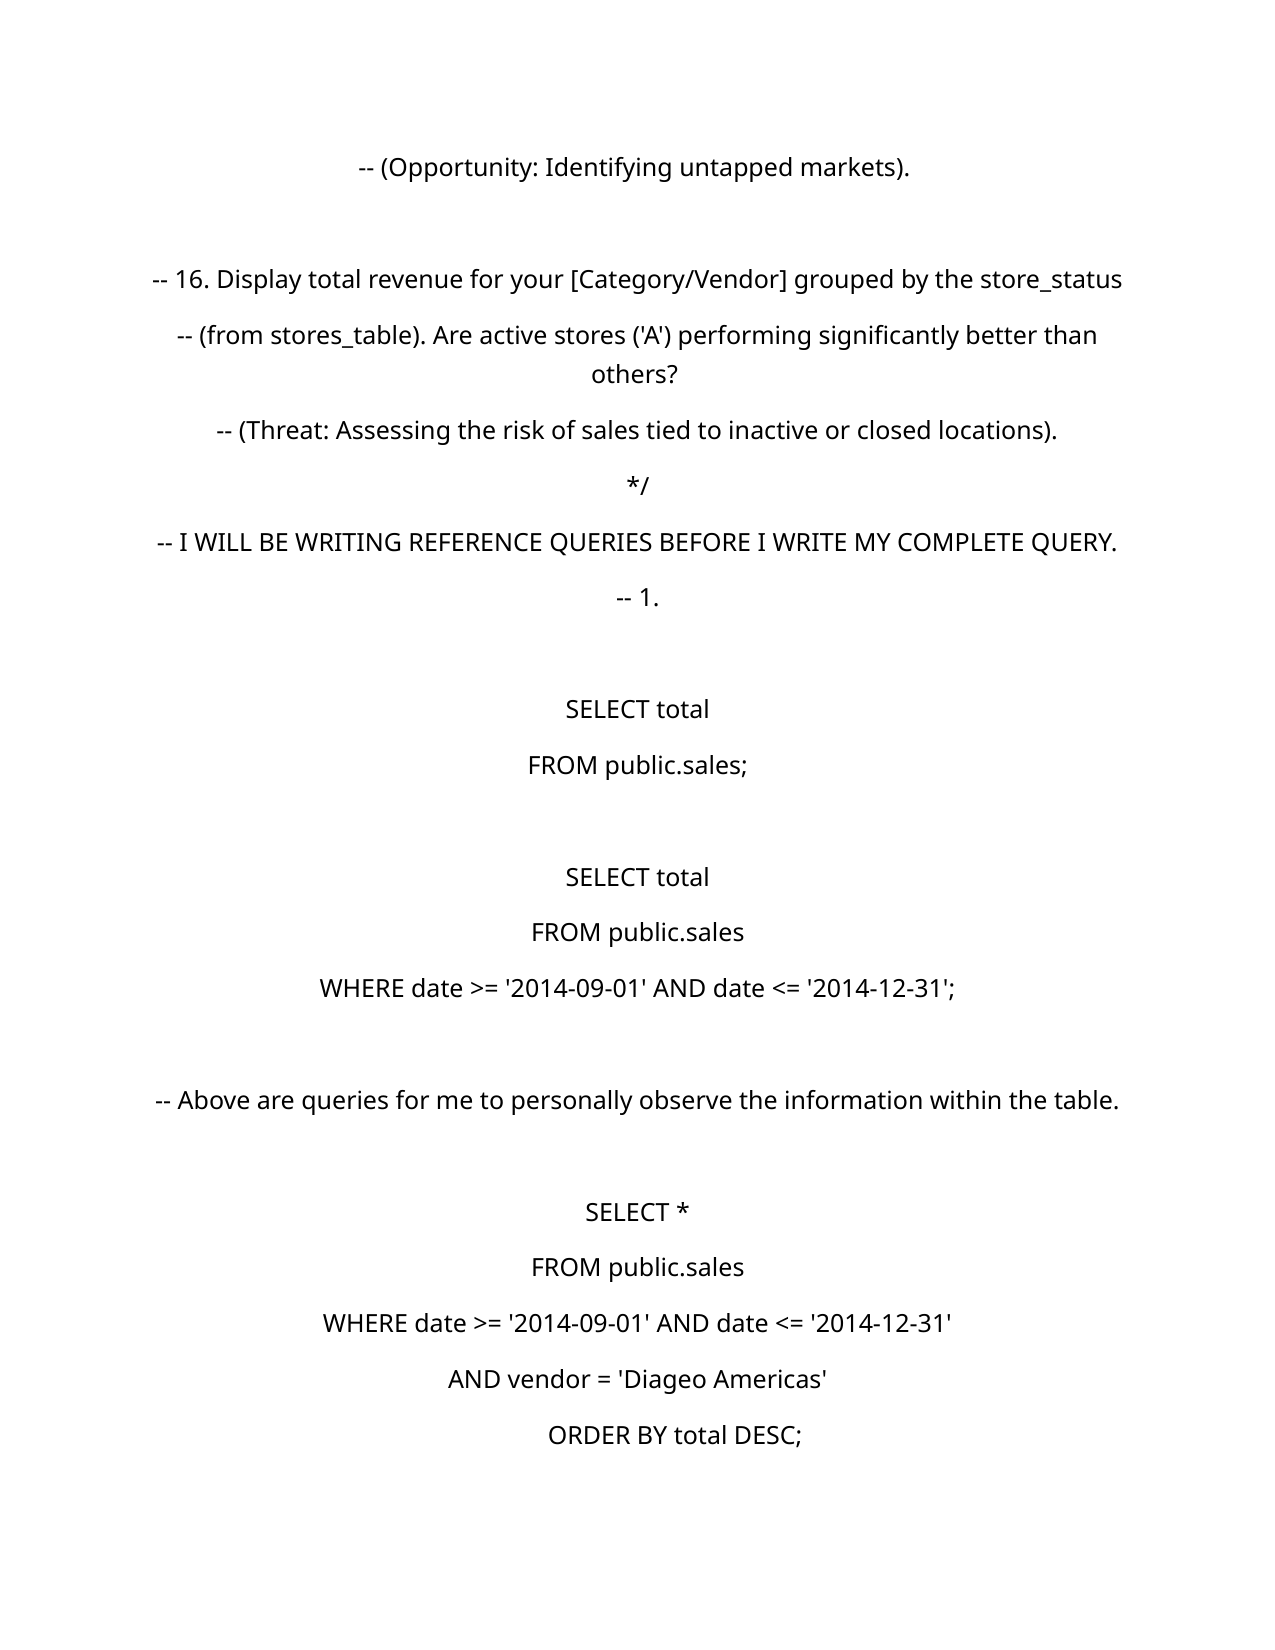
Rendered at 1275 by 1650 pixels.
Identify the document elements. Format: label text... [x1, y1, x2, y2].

text WHERE date >= '2014-09-01' AND date <= '2014-12-31'; [150, 971, 1125, 1005]
text SELECT total [150, 692, 1125, 726]
text -- (Opportunity: Identifying untapped markets). [150, 150, 1125, 184]
text -- (from stores_table). Are active stores ('A') performing significantly better than others? [150, 317, 1125, 391]
text -- Above are queries for me to personally observe the information within the table. [150, 1082, 1125, 1117]
text FROM public.sales [150, 1250, 1125, 1284]
text -- 16. Display total revenue for your [Category/Vendor] grouped by the store_status [150, 262, 1125, 296]
text WHERE date >= '2014-09-01' AND date <= '2014-12-31' [150, 1306, 1125, 1340]
text -- I WILL BE WRITING REFERENCE QUERIES BEFORE I WRITE MY COMPLETE QUERY. [150, 524, 1125, 558]
text FROM public.sales [150, 915, 1125, 949]
text FROM public.sales; [150, 747, 1125, 782]
text */ [150, 468, 1125, 502]
text AND vendor = 'Diageo Americas' [150, 1362, 1125, 1396]
text SELECT total [150, 859, 1125, 893]
text ORDER BY total DESC; [150, 1417, 1125, 1452]
text -- (Threat: Assessing the risk of sales tied to inactive or closed locations). [150, 412, 1125, 447]
text -- 1. [150, 580, 1125, 614]
text SELECT * [150, 1194, 1125, 1228]
